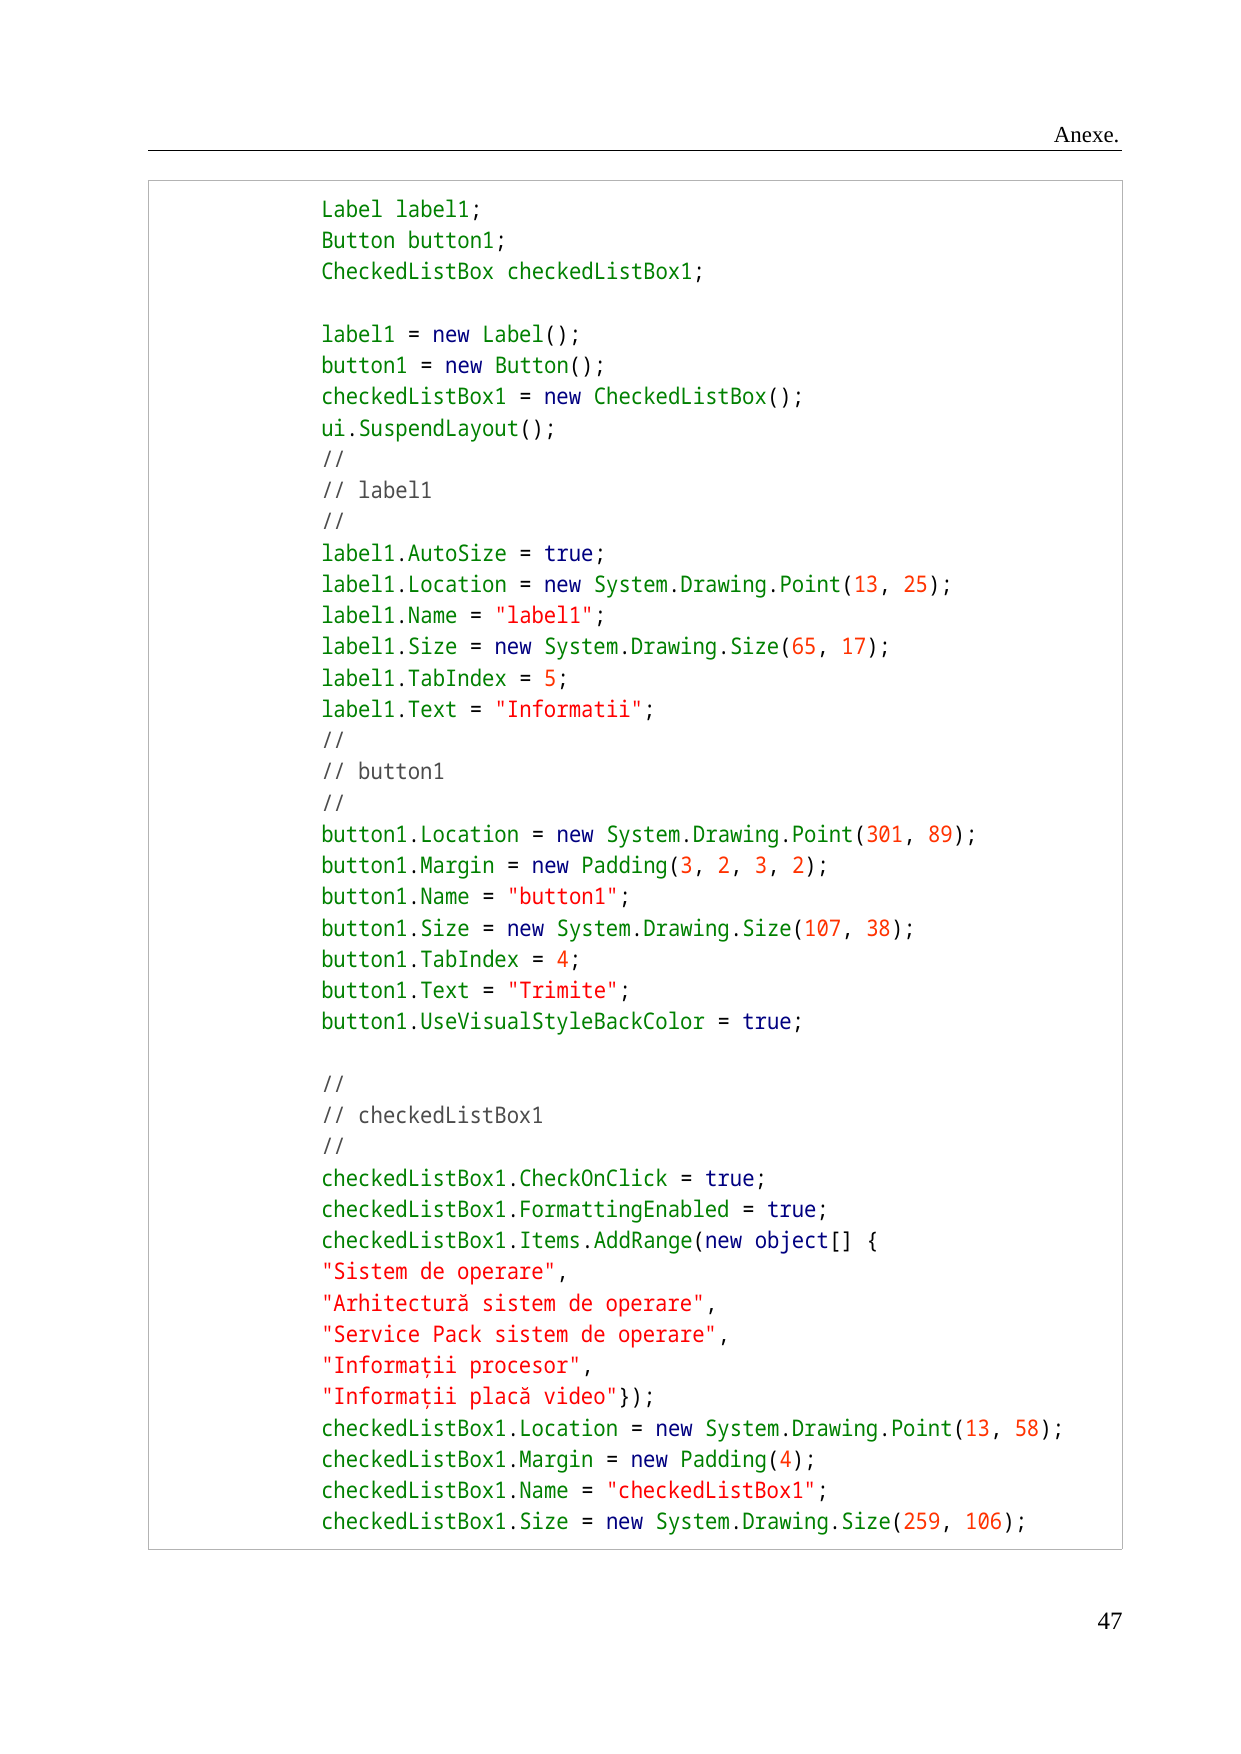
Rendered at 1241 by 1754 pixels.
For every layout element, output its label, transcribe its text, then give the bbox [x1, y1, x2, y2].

text // [149, 774, 1122, 805]
text label1.Size = new System.Drawing.Size(65, 17); [149, 618, 1122, 649]
text button1 = new Button(); [149, 336, 1122, 368]
text label1.Text = "Informatii"; [149, 680, 1122, 711]
text label1.Name = "label1"; [149, 586, 1122, 618]
text checkedListBox1.CheckOnClick = true; [149, 1149, 1122, 1180]
text // label1 [149, 461, 1122, 493]
text label1.TabIndex = 5; [149, 649, 1122, 680]
text button1.TabIndex = 4; [149, 930, 1122, 961]
text "Service Pack sistem de operare", [149, 1305, 1122, 1336]
text button1.Text = "Trimite"; [149, 961, 1122, 993]
text button1.Size = new System.Drawing.Size(107, 38); [149, 899, 1122, 930]
text "Informații procesor", [149, 1336, 1122, 1368]
text checkedListBox1.Name = "checkedListBox1"; [149, 1461, 1122, 1493]
text checkedListBox1.Location = new System.Drawing.Point(13, 58); [149, 1399, 1122, 1430]
text checkedListBox1.Items.AddRange(new object[] { [149, 1211, 1122, 1243]
text button1.UseVisualStyleBackColor = true; [149, 993, 1122, 1036]
text "Arhitectură sistem de operare", [149, 1274, 1122, 1305]
text "Informații placă video"}); [149, 1368, 1122, 1399]
text label1 = new Label(); [149, 305, 1122, 336]
text // checkedListBox1 [149, 1086, 1122, 1118]
text label1.Location = new System.Drawing.Point(13, 25); [149, 555, 1122, 586]
text // [149, 711, 1122, 743]
text // [149, 1055, 1122, 1086]
text checkedListBox1.Margin = new Padding(4); [149, 1430, 1122, 1461]
text Button button1; [149, 211, 1122, 243]
text Label label1; [149, 181, 1122, 211]
text ui.SuspendLayout(); [149, 399, 1122, 430]
text CheckedListBox checkedListBox1; [149, 243, 1122, 286]
text checkedListBox1.FormattingEnabled = true; [149, 1180, 1122, 1211]
text // button1 [149, 743, 1122, 774]
text // [149, 430, 1122, 461]
text // [149, 493, 1122, 524]
text button1.Name = "button1"; [149, 868, 1122, 899]
text button1.Location = new System.Drawing.Point(301, 89); [149, 805, 1122, 836]
text label1.AutoSize = true; [149, 524, 1122, 555]
text checkedListBox1 = new CheckedListBox(); [149, 368, 1122, 399]
text // [149, 1118, 1122, 1149]
text button1.Margin = new Padding(3, 2, 3, 2); [149, 836, 1122, 868]
text "Sistem de operare", [149, 1243, 1122, 1274]
text checkedListBox1.Size = new System.Drawing.Size(259, 106); [149, 1493, 1122, 1549]
